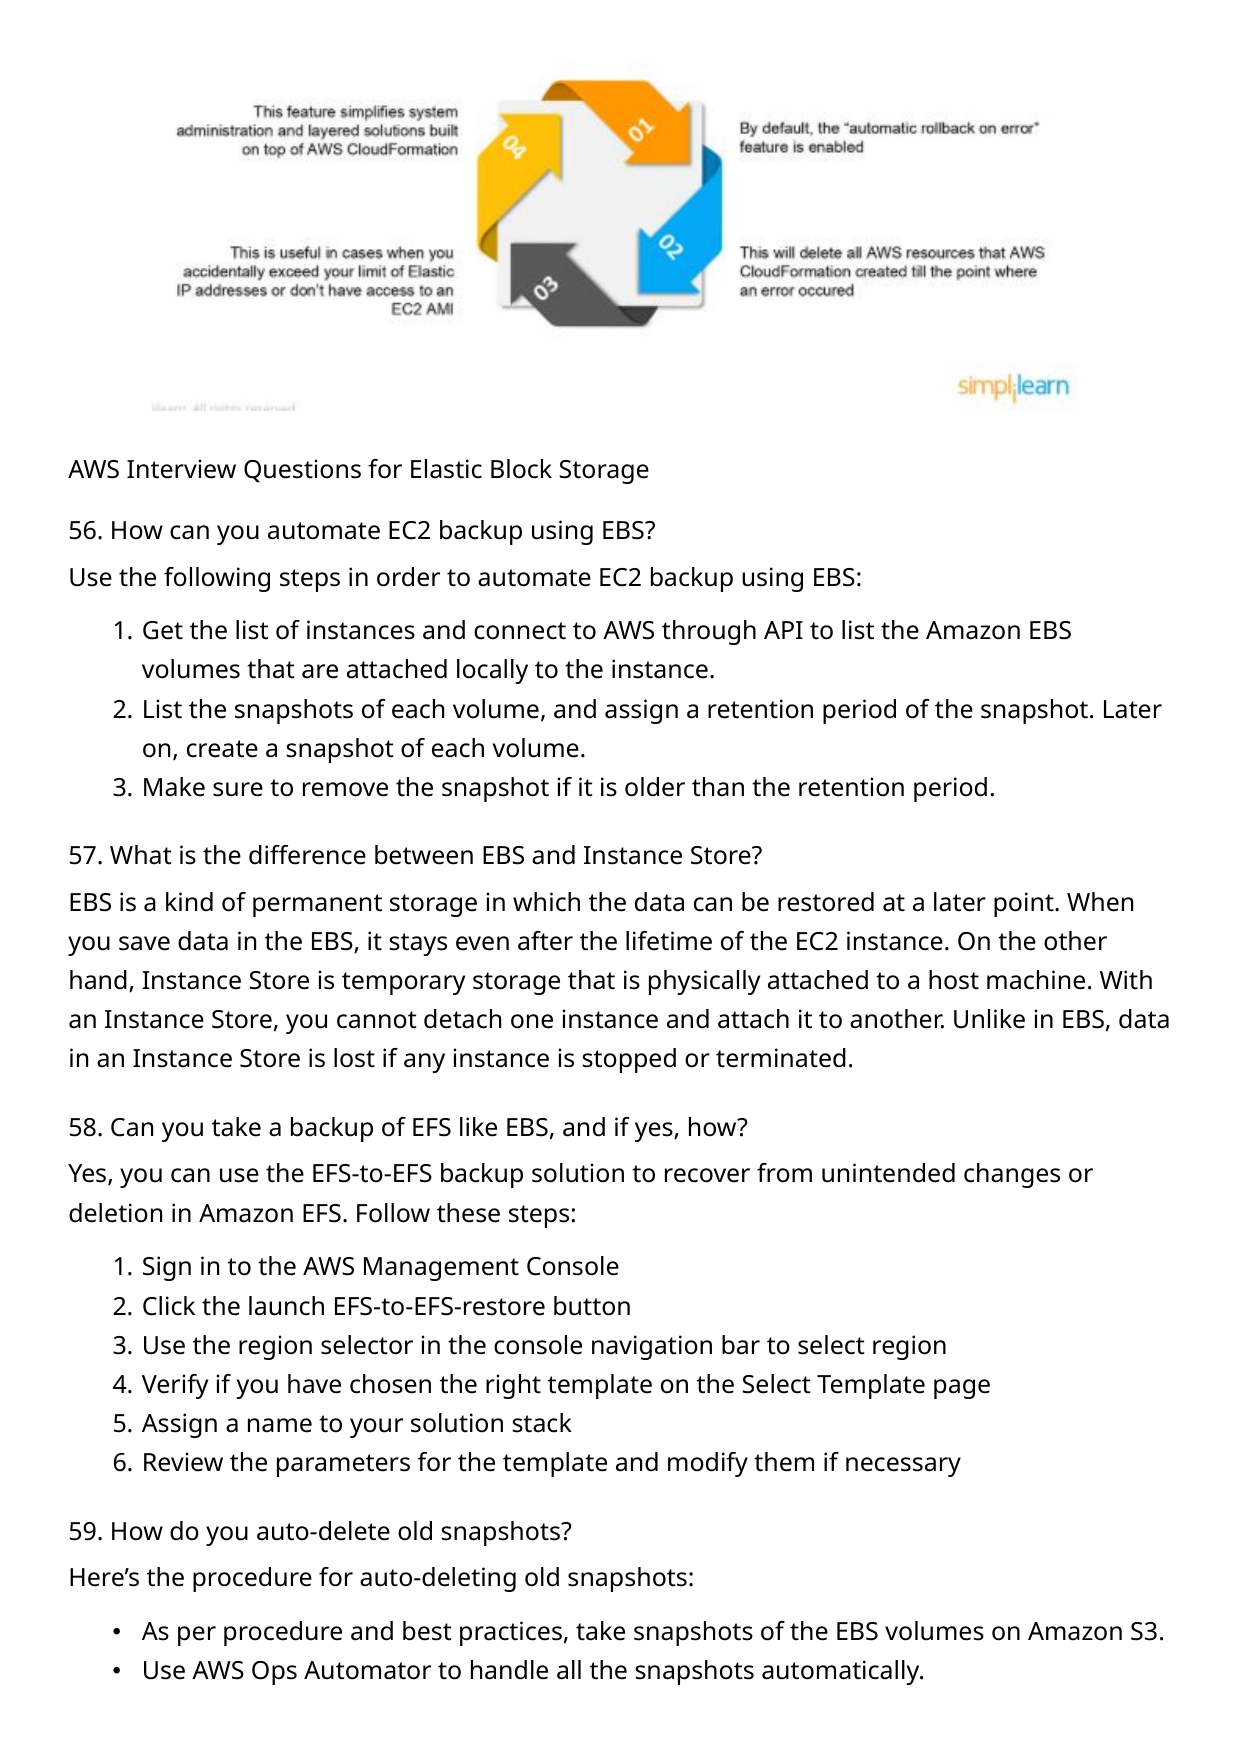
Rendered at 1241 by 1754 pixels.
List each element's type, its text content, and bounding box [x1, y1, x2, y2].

text Yes, you can use the EFS-to-EFS backup solution to recover from unintended changes or deletion in Amazon EFS. Follow these steps: [68, 1156, 1173, 1229]
list Get the list of instances and connect to AWS through API to list the Amazon EBS volumes that are attached locally to the instance. [112, 613, 1173, 686]
subtitle 56. How can you automate EC2 backup using EBS? [68, 513, 1173, 547]
text Here’s the procedure for auto-deleting old snapshots: [68, 1560, 1173, 1594]
list Click the launch EFS-to-EFS-restore button [112, 1288, 1173, 1322]
list Use AWS Ops Automator to handle all the snapshots automatically. [112, 1653, 1173, 1687]
list Review the parameters for the template and modify them if necessary [112, 1445, 1173, 1479]
text EBS is a kind of permanent storage in which the data can be restored at a later point. When you save data in the EBS, it stays even after the lifetime of the EC2 instance. On the other hand, Instance Store is temporary storage that is physically attached to a host machine. With an Instance Store, you cannot detach one instance and attach it to another. Unlike in EBS, data in an Instance Store is lost if any instance is stopped or terminated. [68, 884, 1173, 1075]
list As per procedure and best practices, take snapshots of the EBS volumes on Amazon S3. [112, 1613, 1173, 1647]
list Assign a name to your solution stack [112, 1406, 1173, 1440]
subtitle 59. How do you auto-delete old snapshots? [68, 1513, 1173, 1547]
list Verify if you have chosen the right template on the Select Template page [112, 1366, 1173, 1401]
picture [151, 62, 1090, 411]
list Use the region selector in the console navigation bar to select region [112, 1327, 1173, 1361]
subtitle 57. What is the difference between EBS and Instance Store? [68, 838, 1173, 872]
subtitle 58. Can you take a backup of EFS like EBS, and if yes, how? [68, 1109, 1173, 1143]
list Sign in to the AWS Management Console [112, 1249, 1173, 1283]
list List the snapshots of each volume, and assign a retention period of the snapshot. Later on, create a snapshot of each volume. [112, 691, 1173, 764]
text Use the following steps in order to automate EC2 backup using EBS: [68, 559, 1173, 593]
subtitle AWS Interview Questions for Elastic Block Storage [68, 451, 1173, 486]
list Make sure to remove the snapshot if it is older than the retention period. [112, 769, 1173, 804]
